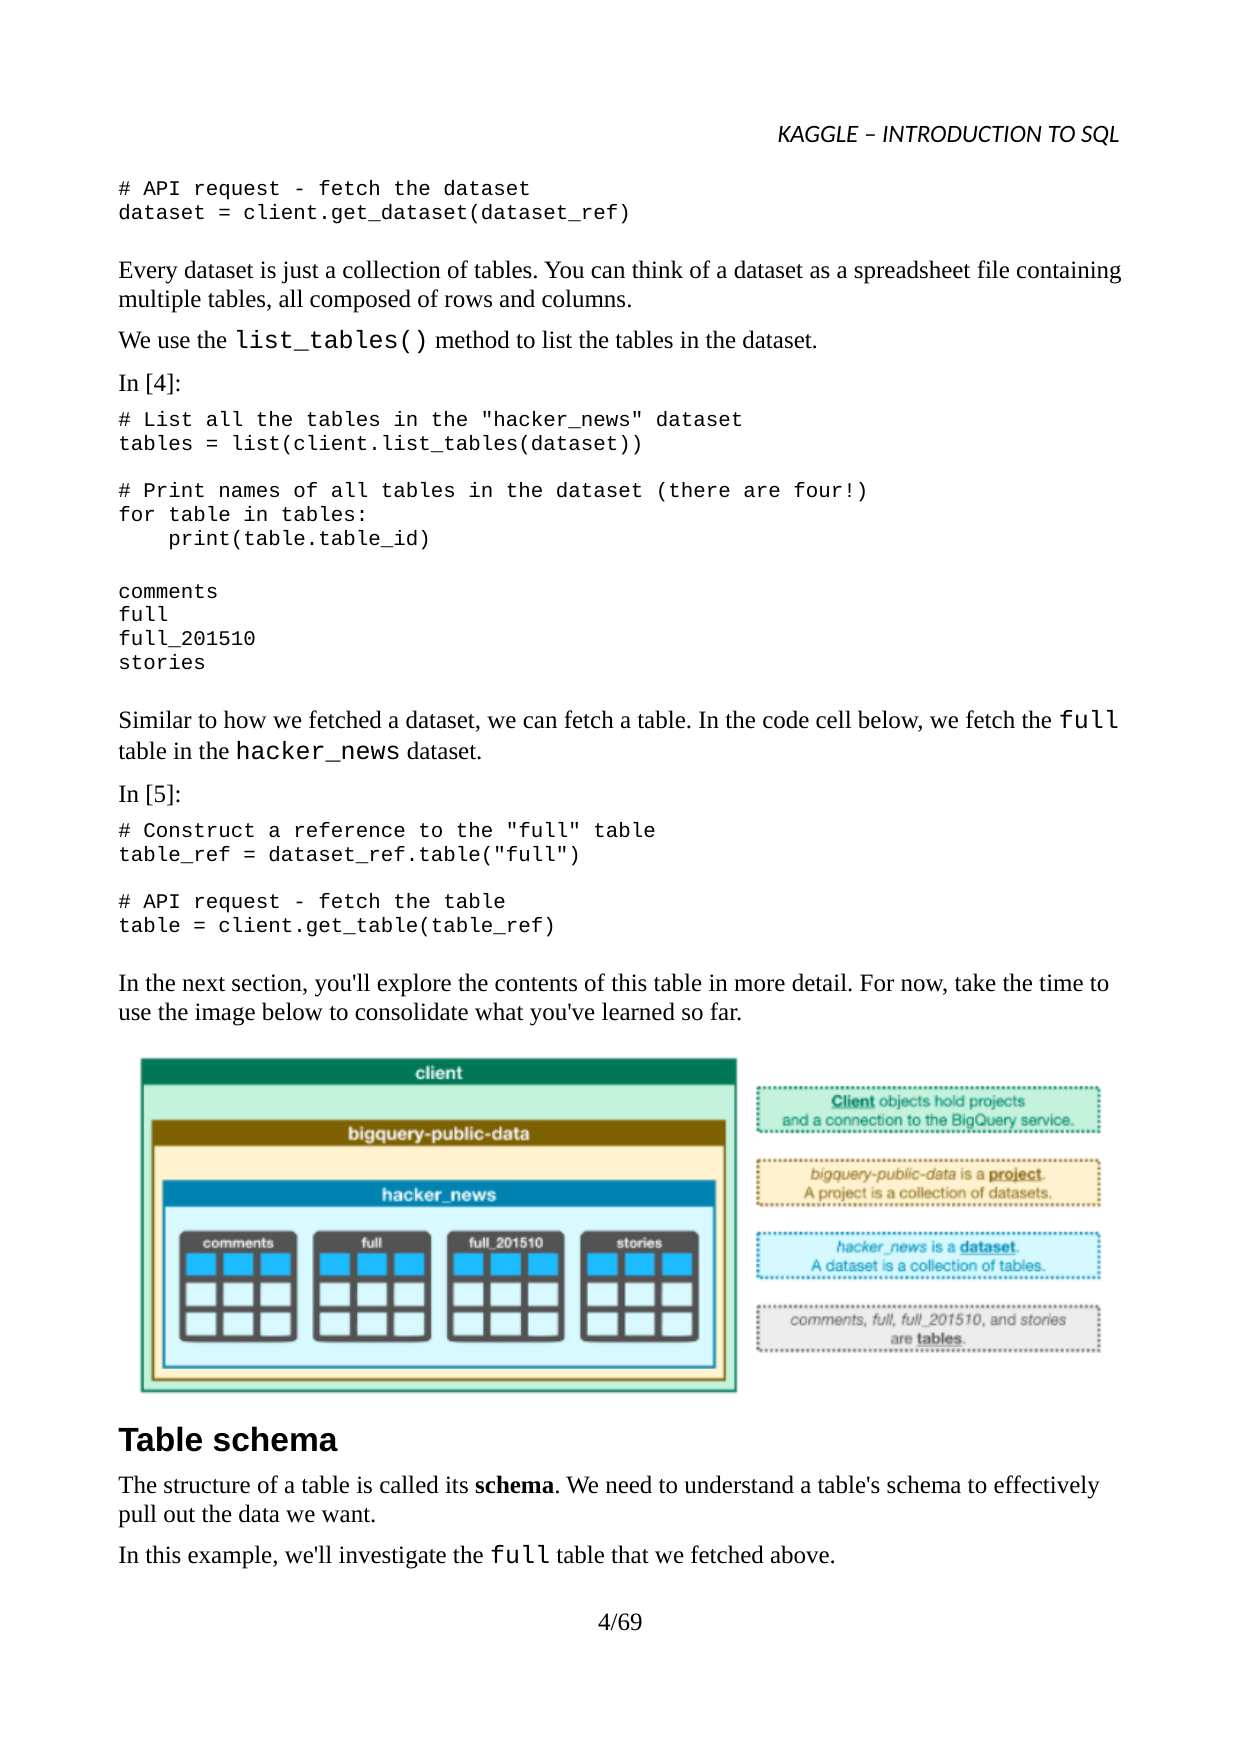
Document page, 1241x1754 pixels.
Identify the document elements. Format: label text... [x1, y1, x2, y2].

text Similar to how we fetched a dataset, we can fetch a table. In the code cell below, we fetch the full table in the hacker_news dataset. [118, 705, 1122, 767]
text full [118, 604, 1122, 628]
text comments [118, 581, 1122, 604]
text In [4]: [118, 368, 1122, 397]
subtitle Table schema [118, 1420, 1122, 1458]
text # List all the tables in the "hacker_news" dataset [118, 409, 1122, 433]
text Every dataset is just a collection of tables. You can think of a dataset as a spreadsheet file containing multiple tables, all composed of rows and columns. [118, 255, 1122, 312]
text table = client.get_table(table_ref) [118, 915, 1122, 938]
text In this example, we'll investigate the full table that we fetched above. [118, 1541, 1122, 1571]
text print(table.table_id) [118, 528, 1122, 551]
text We use the list_tables() method to list the tables in the dataset. [118, 325, 1122, 356]
text The structure of a table is called its schema. We need to understand a table's schema to effectively pull out the data we want. [118, 1471, 1122, 1528]
text # API request - fetch the table [118, 891, 1122, 915]
text tables = list(client.list_tables(dataset)) [118, 433, 1122, 457]
text In the next section, you'll explore the contents of this table in more detail. For now, take the time to use the image below to consolidate what you've learned so far. [118, 968, 1122, 1026]
text stories [118, 652, 1122, 675]
text # API request - fetch the dataset [118, 178, 1122, 202]
text # Construct a reference to the "full" table [118, 820, 1122, 844]
text table_ref = dataset_ref.table("full") [118, 844, 1122, 868]
picture [118, 1038, 1122, 1420]
text for table in tables: [118, 504, 1122, 528]
text # Print names of all tables in the dataset (there are four!) [118, 480, 1122, 504]
text In [5]: [118, 779, 1122, 808]
text dataset = client.get_dataset(dataset_ref) [118, 202, 1122, 225]
text full_201510 [118, 628, 1122, 652]
